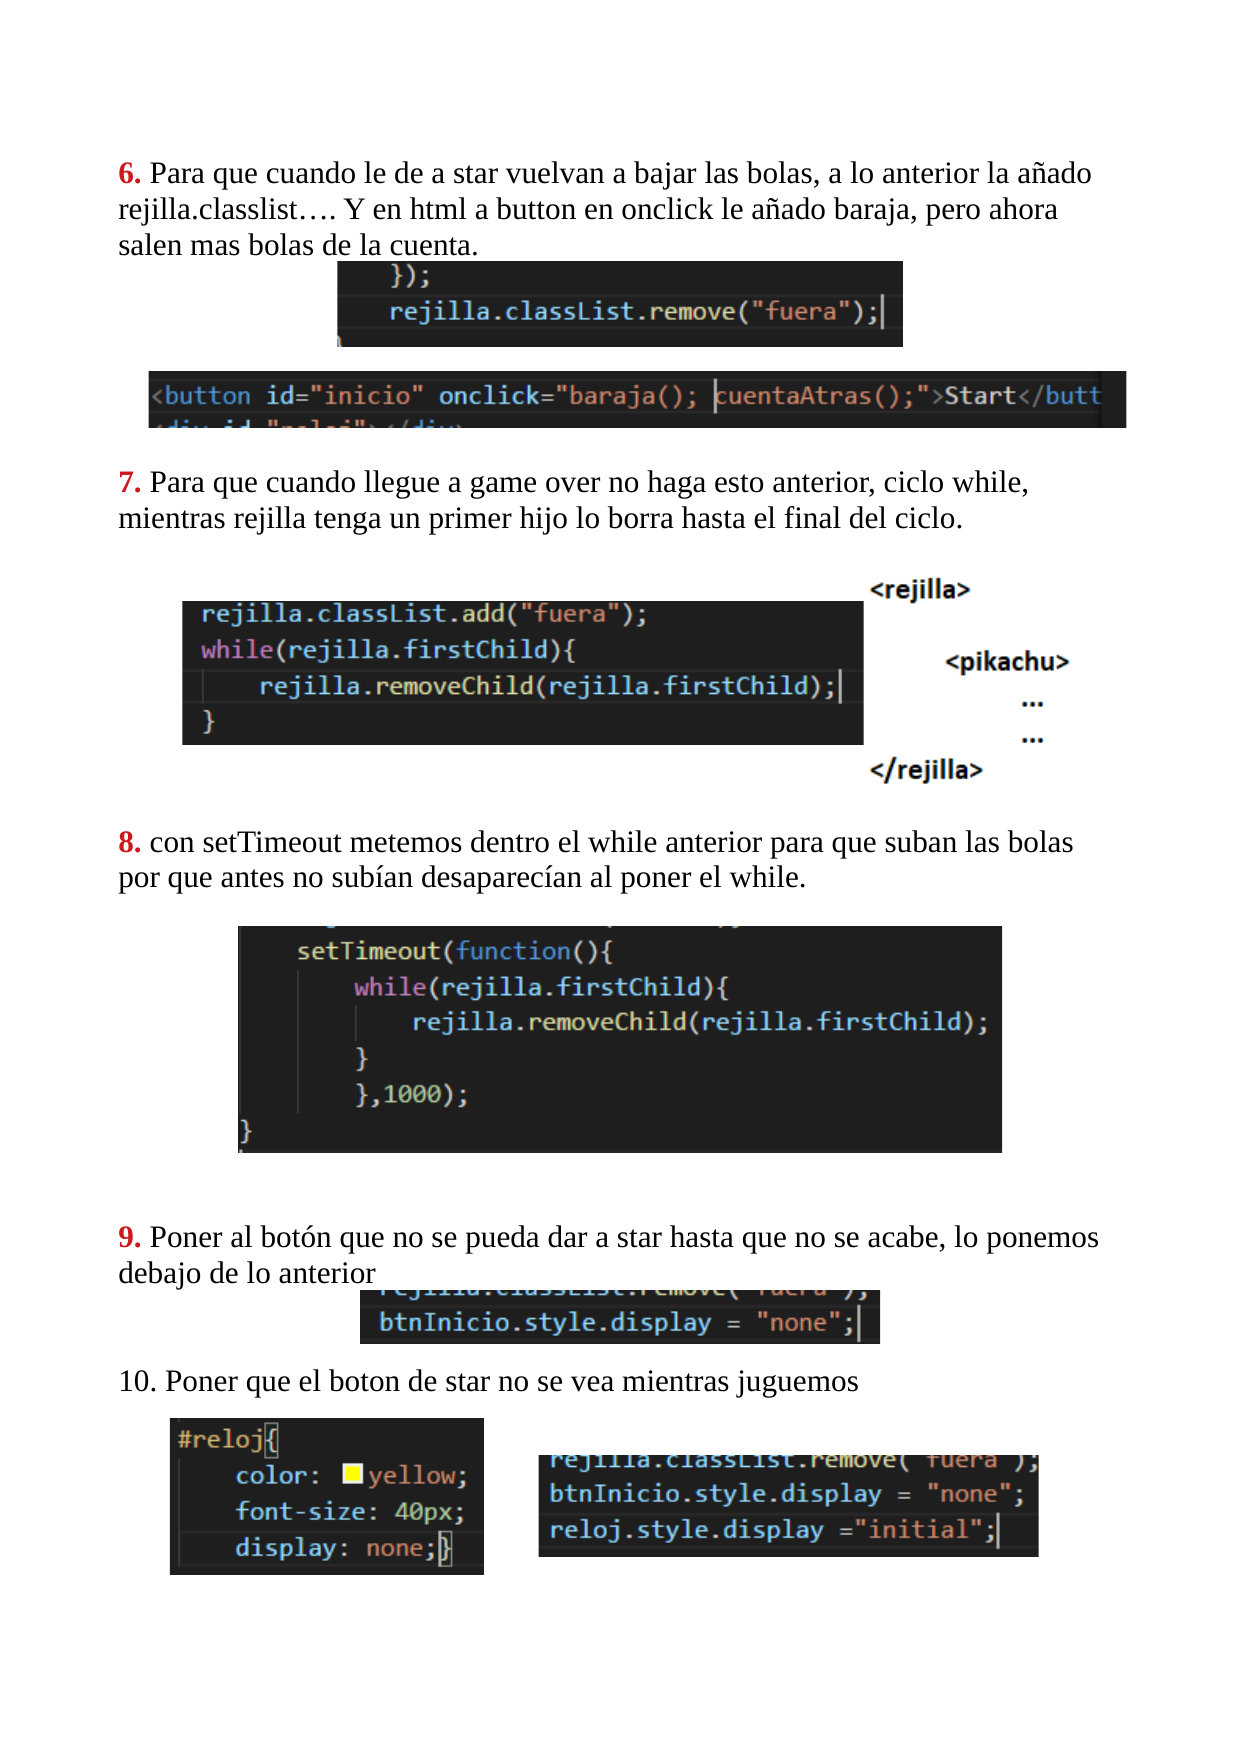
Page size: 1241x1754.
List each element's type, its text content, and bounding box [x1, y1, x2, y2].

picture [148, 371, 1127, 428]
text 7. Para que cuando llegue a game over no haga esto anterior, ciclo while, mientras rejilla tenga un primer hijo lo borra hasta el final del ciclo. [118, 463, 1122, 535]
picture [360, 1290, 881, 1344]
text 9. Poner al botón que no se pueda dar a star hasta que no se acabe, lo ponemos debajo de lo anterior [118, 1218, 1122, 1290]
text 10. Poner que el boton de star no se vea mientras juguemos [118, 1362, 1122, 1398]
text 8. con setTimeout metemos dentro el while anterior para que suban las bolas por que antes no subían desaparecían al poner el while. [118, 823, 1122, 895]
picture [337, 261, 903, 347]
picture [169, 1418, 484, 1575]
picture [238, 926, 1003, 1153]
picture [538, 1455, 1039, 1557]
text 6. Para que cuando le de a star vuelvan a bajar las bolas, a lo anterior la añado rejilla.classlist…. Y en html a button en onclick le añado baraja, pero ahora salen mas bolas de la cuenta. [118, 154, 1122, 262]
picture [182, 561, 1120, 798]
